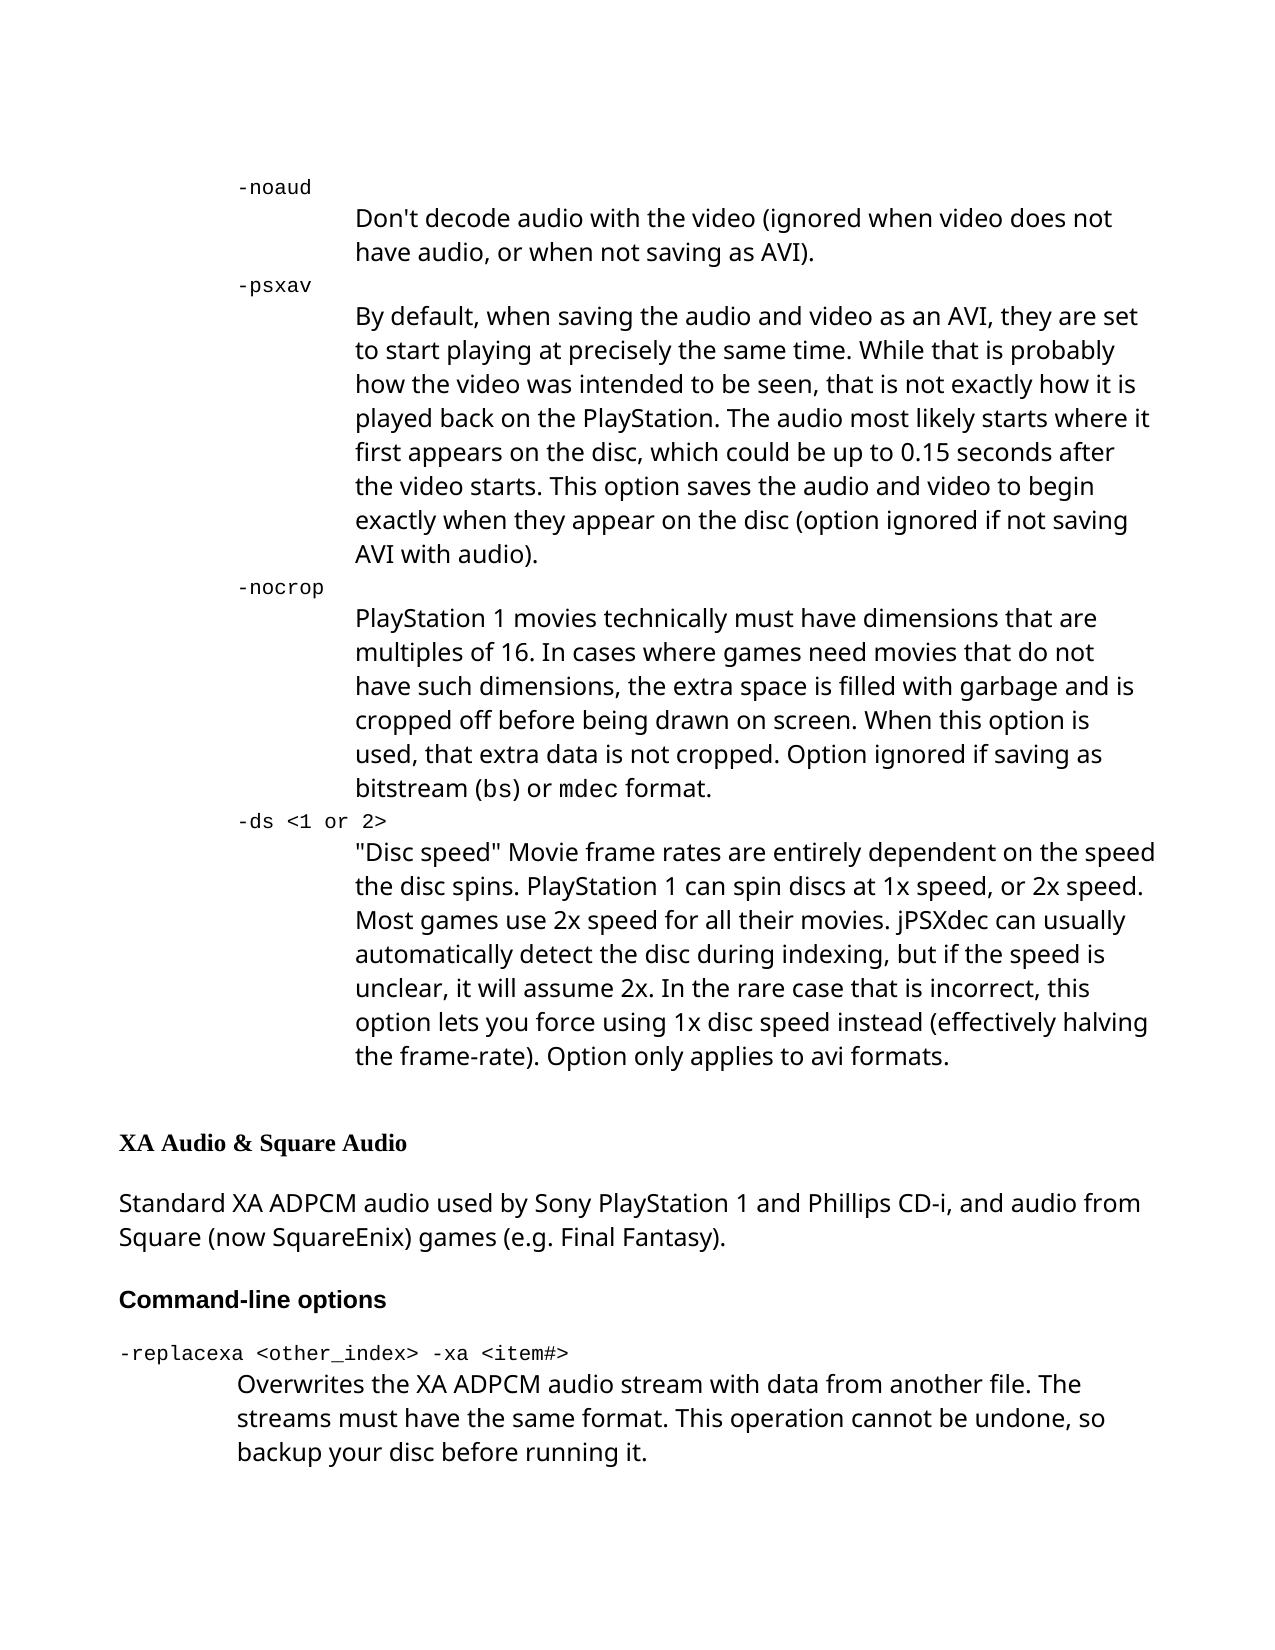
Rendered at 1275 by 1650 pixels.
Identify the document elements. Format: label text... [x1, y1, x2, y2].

subtitle XA Audio & Square Audio [118, 1128, 1156, 1157]
text -nocrop [237, 577, 1156, 600]
text -noaud [237, 177, 1156, 200]
text PlayStation 1 movies technically must have dimensions that are multiples of 16. In cases where games need movies that do not have such dimensions, the extra space is filled with garbage and is cropped off before being drawn on screen. When this option is used, that extra data is not cropped. Option ignored if saving as bitstream (bs) or mdec format. [355, 600, 1156, 805]
text Overwrites the XA ADPCM audio stream with data from another file. The streams must have the same format. This operation cannot be undone, so backup your disc before running it. [237, 1367, 1156, 1469]
text "Disc speed" Movie frame rates are entirely dependent on the speed the disc spins. PlayStation 1 can spin discs at 1x speed, or 2x speed. Most games use 2x speed for all their movies. jPSXdec can usually automatically detect the disc during indexing, but if the speed is unclear, it will assume 2x. In the rare case that is incorrect, this option lets you force using 1x disc speed instead (effectively halving the frame-rate). Option only applies to avi formats. [355, 835, 1156, 1073]
text -psxav [237, 274, 1156, 298]
subtitle Command-line options [118, 1285, 1156, 1314]
text -replacexa <other_index> -xa <item#> [118, 1343, 1156, 1367]
text -ds <1 or 2> [237, 811, 1156, 835]
text Standard XA ADPCM audio used by Sony PlayStation 1 and Phillips CD-i, and audio from Square (now SquareEnix) games (e.g. Final Fantasy). [118, 1186, 1156, 1254]
text Don't decode audio with the video (ignored when video does not have audio, or when not saving as AVI). [355, 200, 1156, 268]
text By default, when saving the audio and video as an AVI, they are set to start playing at precisely the same time. While that is probably how the video was intended to be seen, that is not exactly how it is played back on the PlayStation. The audio most likely starts where it first appears on the disc, which could be up to 0.15 seconds after the video starts. This option saves the audio and video to begin exactly when they appear on the disc (option ignored if not saving AVI with audio). [355, 298, 1156, 571]
